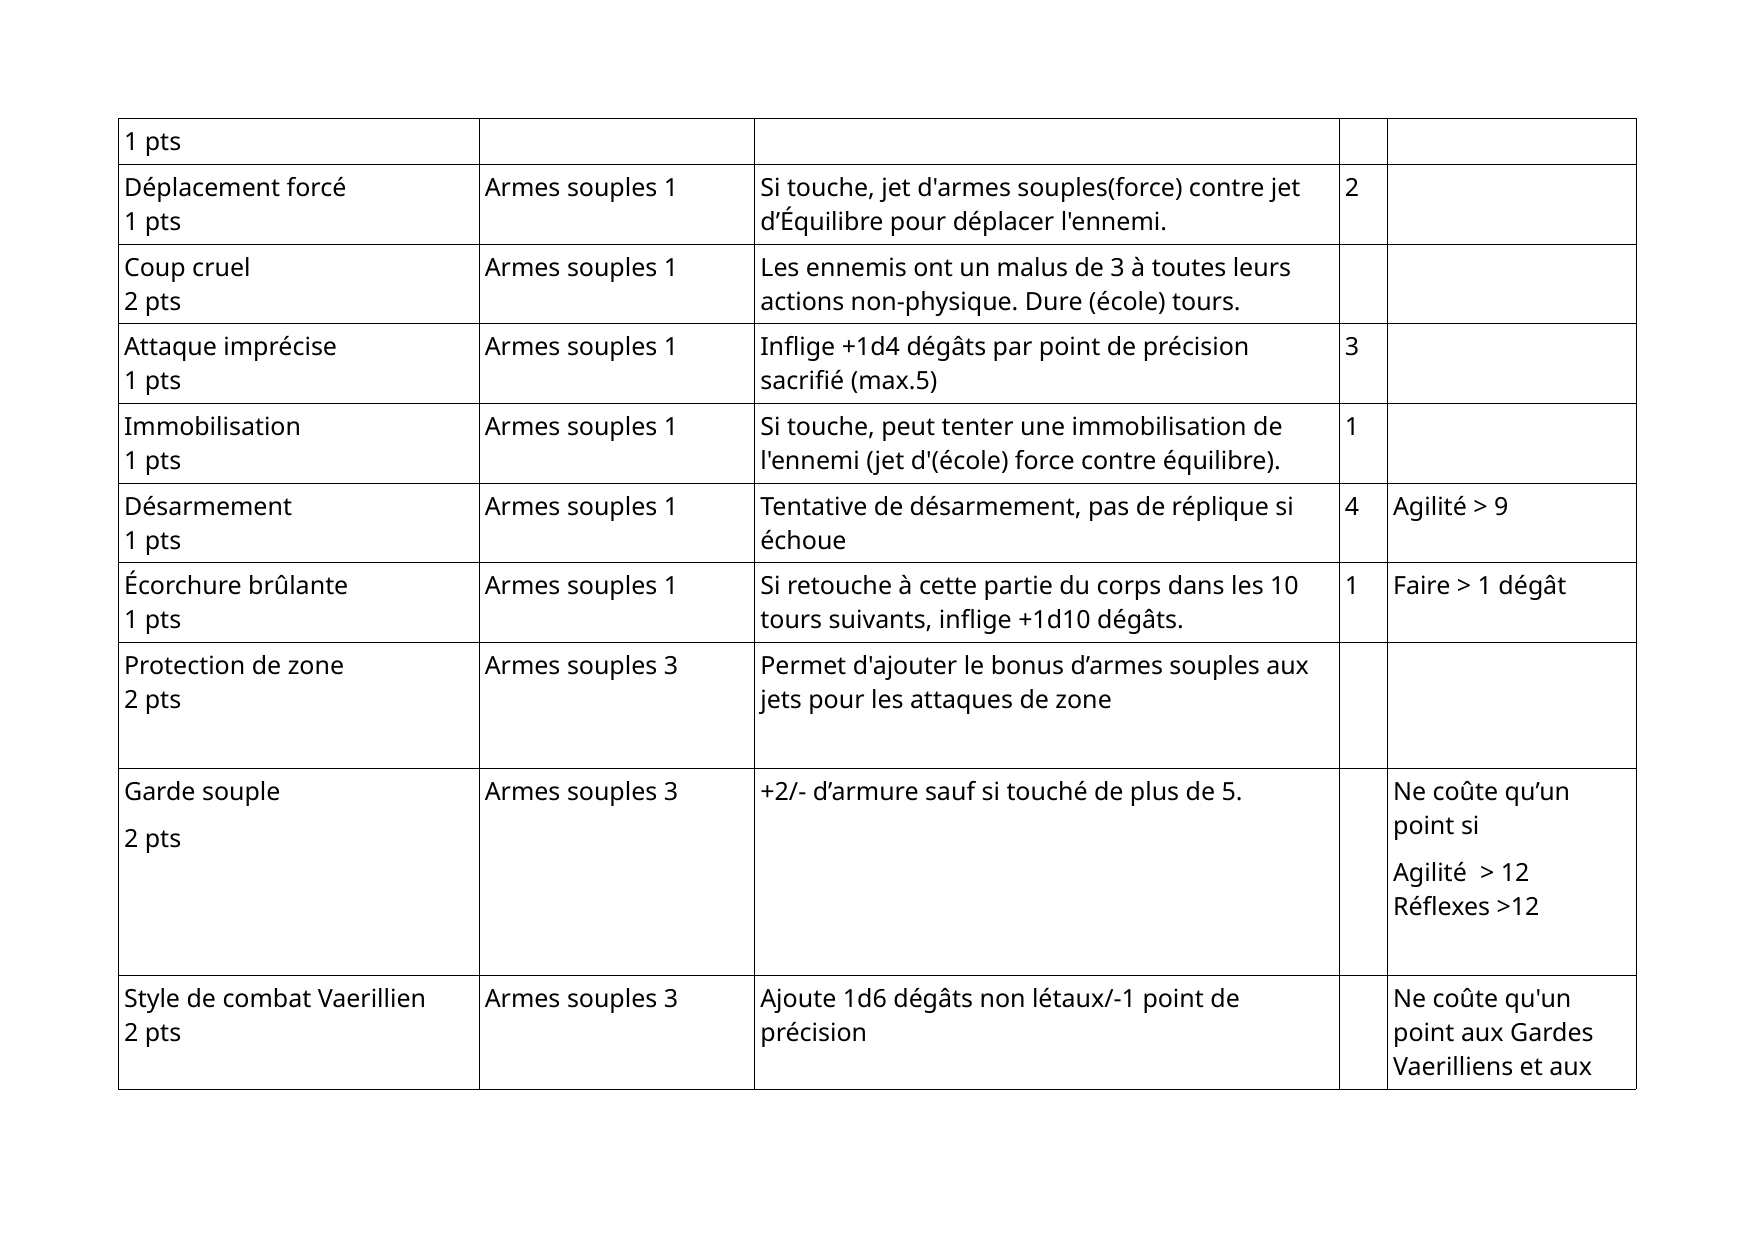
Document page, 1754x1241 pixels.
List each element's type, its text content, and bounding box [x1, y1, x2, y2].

table_cell Écorchure brûlante 1 pts [119, 563, 479, 642]
table_cell [1388, 165, 1636, 243]
table_cell Ne coûte qu’un point si Agilité > 12 Réflexes >12 [1388, 769, 1636, 975]
table_cell Armes souples 3 [480, 769, 754, 975]
table_cell Armes souples 3 [480, 643, 754, 768]
table_cell Armes souples 1 [480, 245, 754, 323]
table_cell Armes souples 1 [480, 165, 754, 243]
table_cell Armes souples 1 [480, 324, 754, 403]
table_cell [480, 119, 754, 164]
table_cell [755, 119, 1339, 164]
table_cell Protection de zone 2 pts [119, 643, 479, 768]
table_cell Coup cruel 2 pts [119, 245, 479, 323]
table_cell [1388, 245, 1636, 323]
table_cell 1 [1340, 563, 1387, 642]
table_cell Désarmement 1 pts [119, 484, 479, 562]
table_cell Garde souple 2 pts [119, 769, 479, 975]
table_cell Armes souples 3 [480, 976, 754, 1089]
table_cell 2 [1340, 165, 1387, 243]
table_cell Attaque imprécise 1 pts [119, 324, 479, 403]
table_cell [1340, 976, 1387, 1089]
table_cell 4 [1340, 484, 1387, 562]
table_cell [1388, 324, 1636, 403]
table_cell [1388, 119, 1636, 164]
table_cell [1388, 643, 1636, 768]
table_cell [1388, 404, 1636, 482]
table_cell Style de combat Vaerillien 2 pts [119, 976, 479, 1089]
table_cell Armes souples 1 [480, 404, 754, 482]
table_cell Armes souples 1 [480, 484, 754, 562]
table_cell Ajoute 1d6 dégâts non létaux/-1 point de précision [755, 976, 1339, 1089]
table_cell 3 [1340, 324, 1387, 403]
table_cell Agilité > 9 [1388, 484, 1636, 562]
table_cell 1 [1340, 404, 1387, 482]
table_cell Permet d'ajouter le bonus d’armes souples aux jets pour les attaques de zone [755, 643, 1339, 768]
table_cell Immobilisation 1 pts [119, 404, 479, 482]
table_cell Tentative de désarmement, pas de réplique si échoue [755, 484, 1339, 562]
table_cell [1340, 769, 1387, 975]
table_cell Inflige +1d4 dégâts par point de précision sacrifié (max.5) [755, 324, 1339, 403]
table_cell Déplacement forcé 1 pts [119, 165, 479, 243]
table_cell Si retouche à cette partie du corps dans les 10 tours suivants, inflige +1d10 dégâts. [755, 563, 1339, 642]
table_cell Ne coûte qu'un point aux Gardes Vaerilliens et aux [1388, 976, 1636, 1089]
table_cell [1340, 245, 1387, 323]
table_cell +2/- d’armure sauf si touché de plus de 5. [755, 769, 1339, 975]
table_cell Faire > 1 dégât [1388, 563, 1636, 642]
table_cell [1340, 119, 1387, 164]
table_cell Armes souples 1 [480, 563, 754, 642]
table_cell Si touche, jet d'armes souples(force) contre jet d’Équilibre pour déplacer l'ennemi. [755, 165, 1339, 243]
table_cell 1 pts [119, 119, 479, 164]
table_cell Les ennemis ont un malus de 3 à toutes leurs actions non-physique. Dure (école) tours. [755, 245, 1339, 323]
table_cell [1340, 643, 1387, 768]
table_cell Si touche, peut tenter une immobilisation de l'ennemi (jet d'(école) force contre équilibre). [755, 404, 1339, 482]
